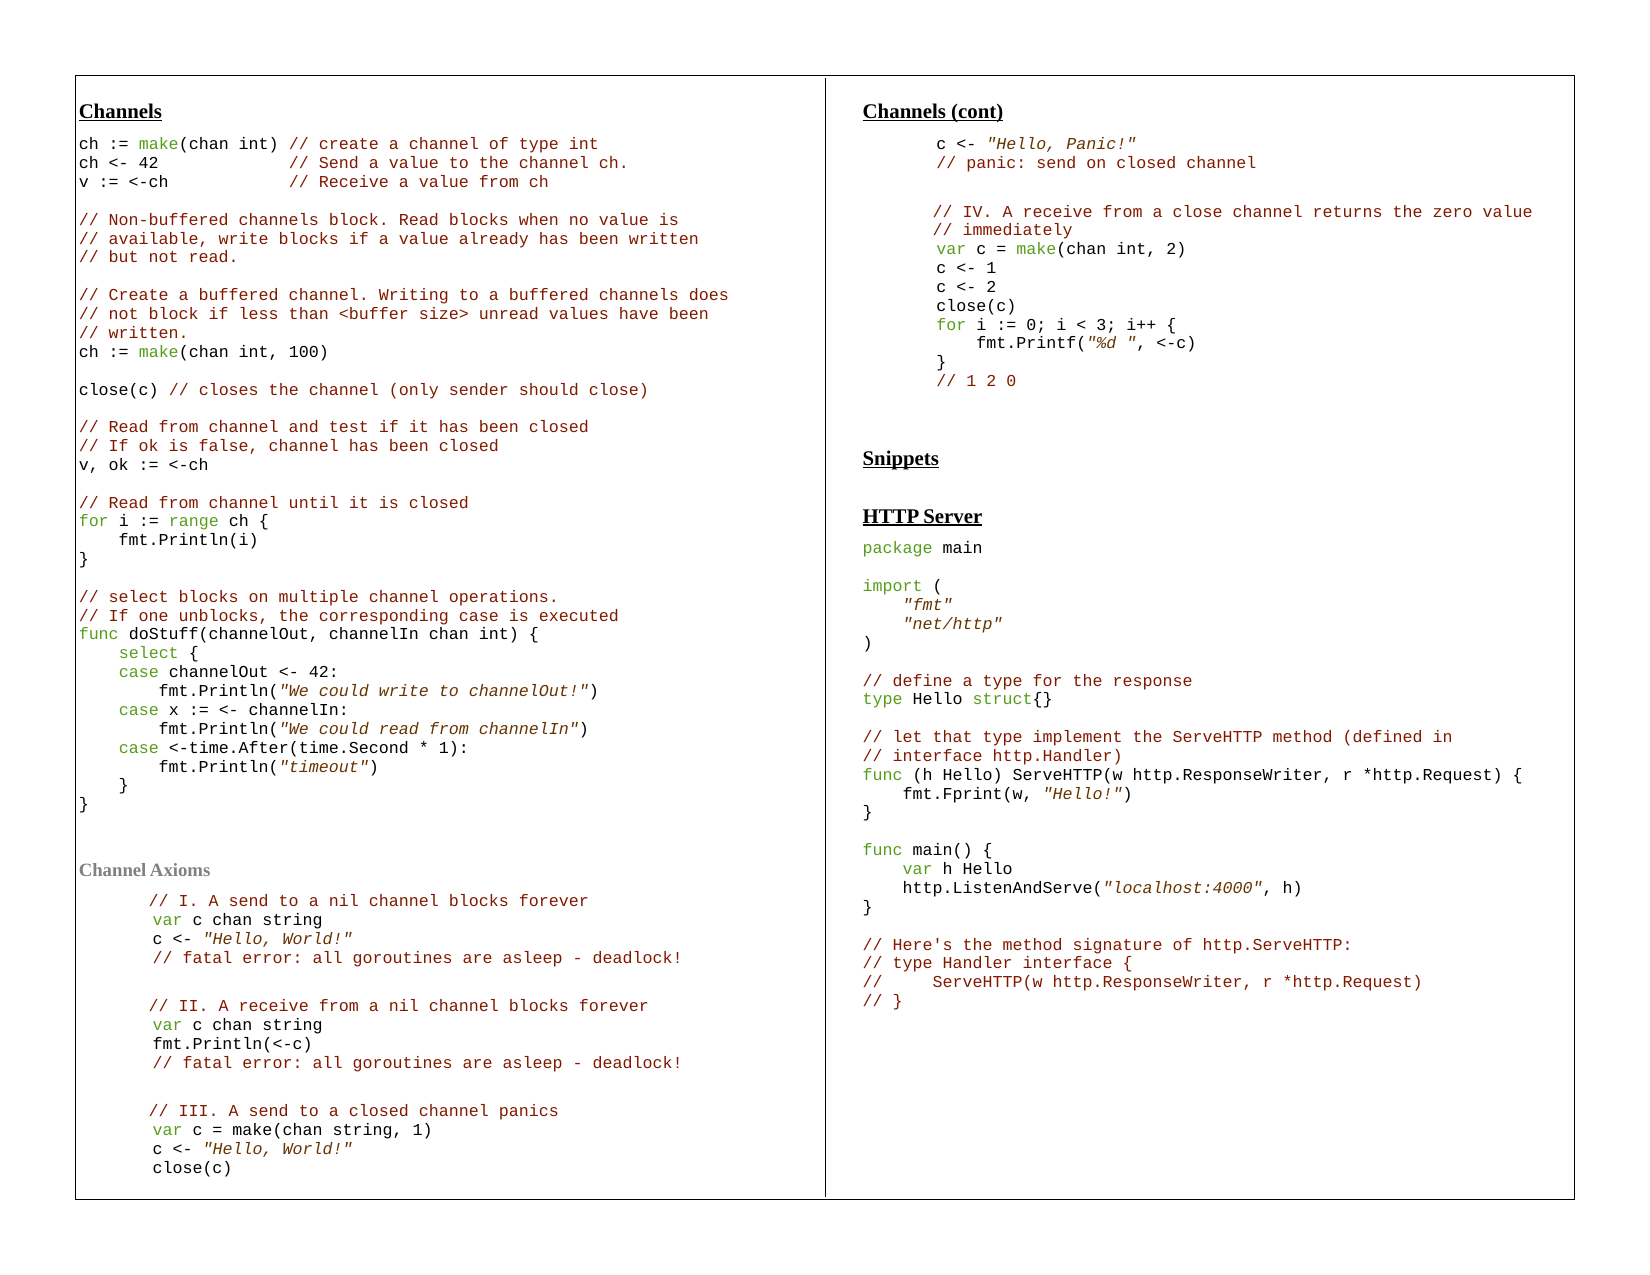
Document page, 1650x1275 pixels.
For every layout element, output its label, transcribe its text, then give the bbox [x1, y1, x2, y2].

text for i := range ch { [78, 513, 787, 532]
list fmt.Println(<-c) [123, 1035, 787, 1054]
text var h Hello [862, 861, 1571, 879]
text // type Handler interface { [862, 955, 1571, 974]
subtitle HTTP Server [862, 503, 1571, 528]
text ch := make(chan int, 100) [78, 343, 787, 362]
text import ( [862, 578, 1571, 597]
text "fmt" [862, 597, 1571, 616]
text func doStuff(channelOut, channelIn chan int) { [78, 626, 787, 645]
text // select blocks on multiple channel operations. [78, 588, 787, 607]
text close(c) // closes the channel (only sender should close) [78, 381, 787, 400]
text // I. A send to a nil channel blocks forever [78, 893, 787, 912]
list c <- 1 [907, 260, 1571, 278]
text // If ok is false, channel has been closed [78, 438, 787, 456]
text v := <-ch // Receive a value from ch [78, 174, 787, 192]
list var c chan string [123, 1017, 787, 1035]
list c <- 2 [907, 278, 1571, 297]
text fmt.Println("timeout") [78, 758, 787, 777]
text v, ok := <-ch [78, 456, 787, 475]
text // immediately [862, 222, 1571, 241]
list for i := 0; i < 3; i++ { [907, 316, 1571, 335]
list close(c) [123, 1159, 787, 1178]
text select { [78, 645, 787, 664]
text } [78, 777, 787, 796]
text ch <- 42 // Send a value to the channel ch. [78, 155, 787, 174]
text // } [862, 993, 1571, 1011]
text // Here's the method signature of http.ServeHTTP: [862, 936, 1571, 955]
list c <- "Hello, Panic!" [907, 136, 1571, 155]
text } [78, 551, 787, 569]
list var c chan string [123, 912, 787, 931]
text case x := <- channelIn: [78, 702, 787, 720]
text } [862, 898, 1571, 917]
text // Read from channel and test if it has been closed [78, 419, 787, 438]
list var c = make(chan int, 2) [907, 241, 1571, 260]
text // III. A send to a closed channel panics [78, 1103, 787, 1121]
subtitle Channels [78, 99, 787, 123]
text } [78, 796, 787, 815]
text ch := make(chan int) // create a channel of type int [78, 136, 787, 155]
list fmt.Printf("%d ", <-c) [907, 335, 1571, 354]
text // If one unblocks, the corresponding case is executed [78, 607, 787, 626]
list // fatal error: all goroutines are asleep - deadlock! [123, 949, 787, 968]
text // interface http.Handler) [862, 747, 1571, 766]
list // 1 2 0 [907, 373, 1571, 392]
text case channelOut <- 42: [78, 664, 787, 683]
text case <-time.After(time.Second * 1): [78, 739, 787, 758]
list // fatal error: all goroutines are asleep - deadlock! [123, 1054, 787, 1073]
text // Create a buffered channel. Writing to a buffered channels does [78, 287, 787, 306]
text } [862, 804, 1571, 823]
text func main() { [862, 842, 1571, 861]
list var c = make(chan string, 1) [123, 1121, 787, 1140]
list } [907, 354, 1571, 373]
list c <- "Hello, World!" [123, 1140, 787, 1159]
text // written. [78, 324, 787, 343]
subtitle Snippets [862, 446, 1571, 470]
text type Hello struct{} [862, 691, 1571, 710]
text // Non-buffered channels block. Read blocks when no value is [78, 211, 787, 230]
subtitle Channels (cont) [862, 99, 1571, 123]
text // but not read. [78, 249, 787, 268]
text fmt.Println("We could read from channelIn") [78, 720, 787, 739]
text ) [862, 634, 1571, 653]
text // define a type for the response [862, 672, 1571, 691]
list close(c) [907, 297, 1571, 316]
text "net/http" [862, 616, 1571, 634]
subtitle Channel Axioms [78, 859, 787, 880]
text fmt.Fprint(w, "Hello!") [862, 785, 1571, 804]
text http.ListenAndServe("localhost:4000", h) [862, 879, 1571, 898]
text // let that type implement the ServeHTTP method (defined in [862, 729, 1571, 747]
text package main [862, 540, 1571, 559]
text func (h Hello) ServeHTTP(w http.ResponseWriter, r *http.Request) { [862, 766, 1571, 785]
text fmt.Println(i) [78, 532, 787, 551]
text fmt.Println("We could write to channelOut!") [78, 683, 787, 702]
text // ServeHTTP(w http.ResponseWriter, r *http.Request) [862, 974, 1571, 993]
text // IV. A receive from a close channel returns the zero value [862, 203, 1571, 222]
text // Read from channel until it is closed [78, 494, 787, 513]
text // not block if less than <buffer size> unread values have been [78, 306, 787, 324]
list c <- "Hello, World!" [123, 931, 787, 949]
list // panic: send on closed channel [907, 155, 1571, 174]
text // II. A receive from a nil channel blocks forever [78, 998, 787, 1017]
text // available, write blocks if a value already has been written [78, 230, 787, 249]
